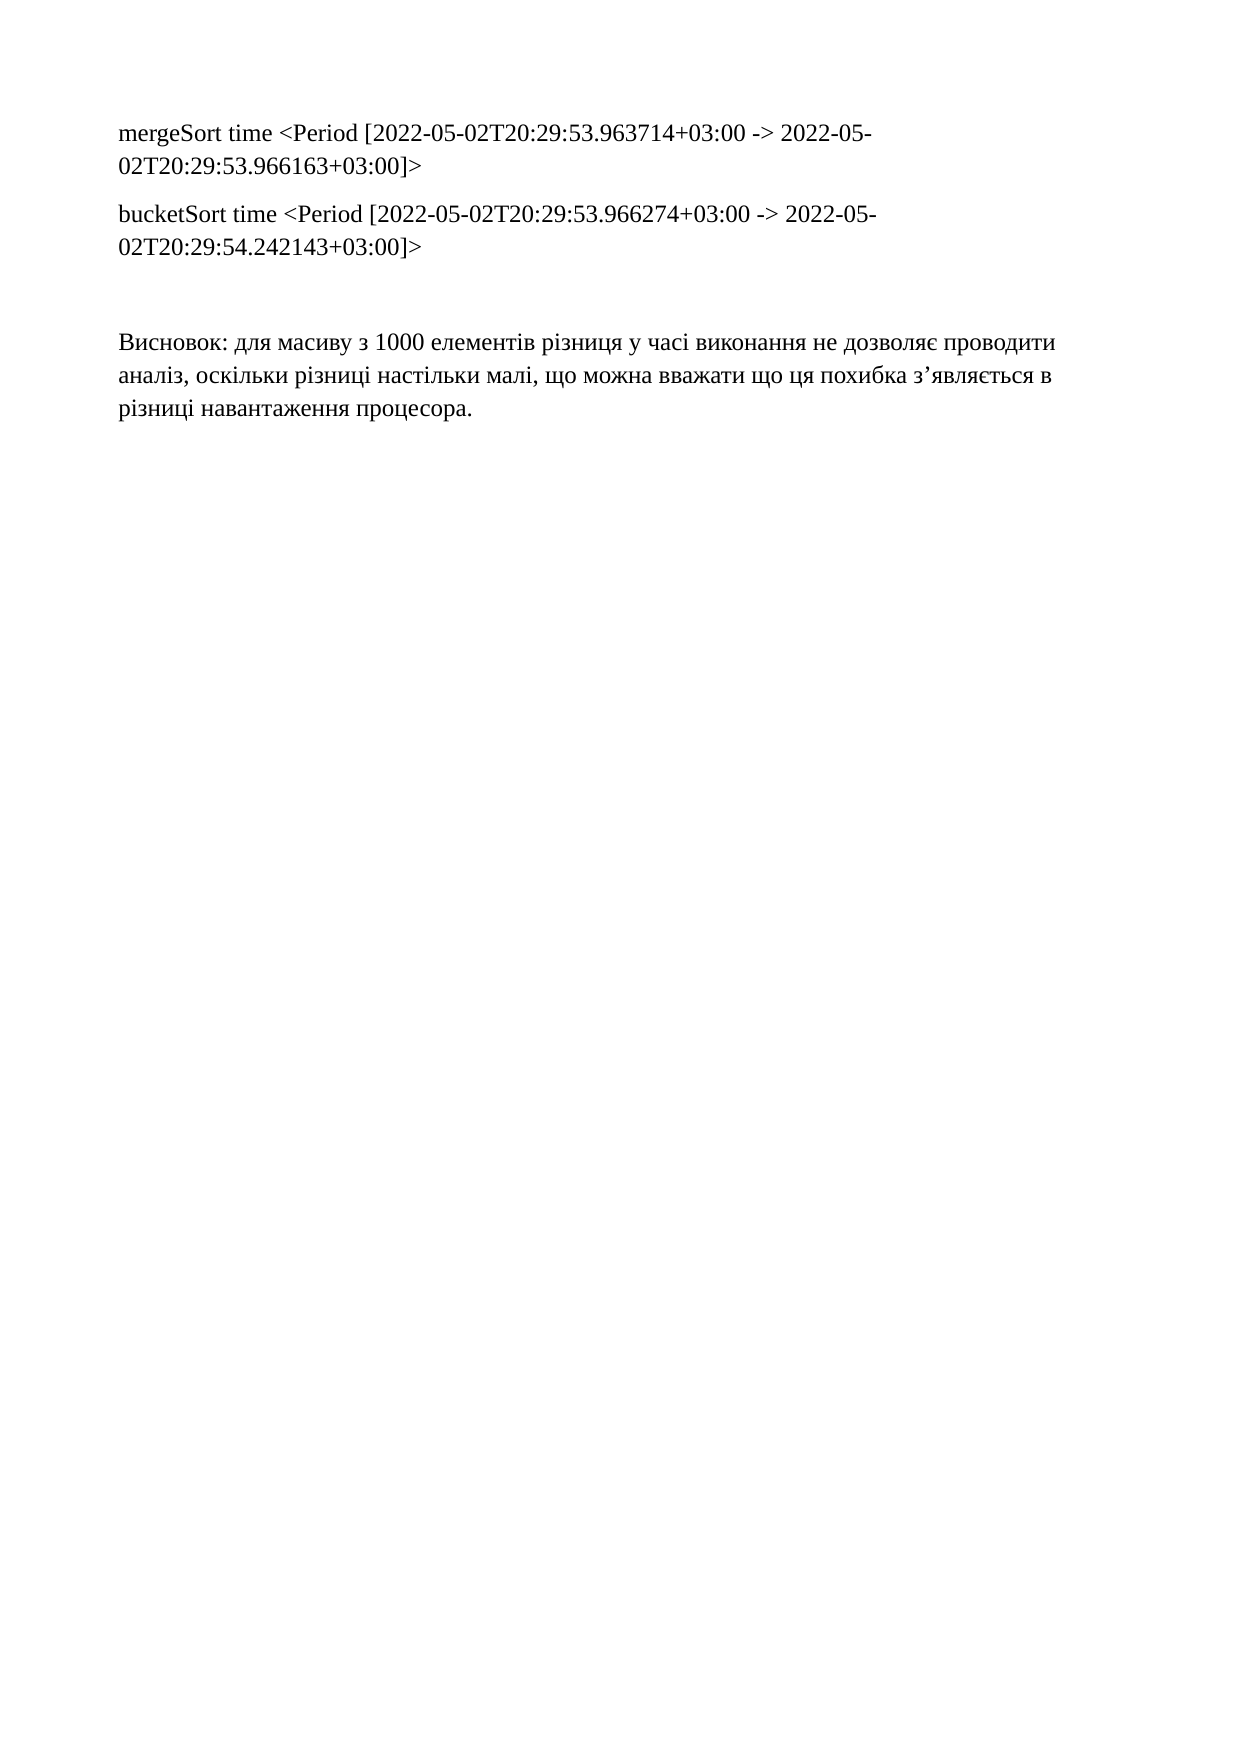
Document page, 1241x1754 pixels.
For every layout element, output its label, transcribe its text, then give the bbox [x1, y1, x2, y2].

text mergeSort time <Period [2022-05-02T20:29:53.963714+03:00 -> 2022-05-02T20:29:53.966163+03:00]> [118, 118, 1122, 180]
text bucketSort time <Period [2022-05-02T20:29:53.966274+03:00 -> 2022-05-02T20:29:54.242143+03:00]> [118, 199, 1122, 261]
text Висновок: для масиву з 1000 елементів різниця у часі виконання не дозволяє проводити аналіз, оскільки різниці настільки малі, що можна вважати що ця похибка з’являється в різниці навантаження процесора. [118, 327, 1122, 422]
